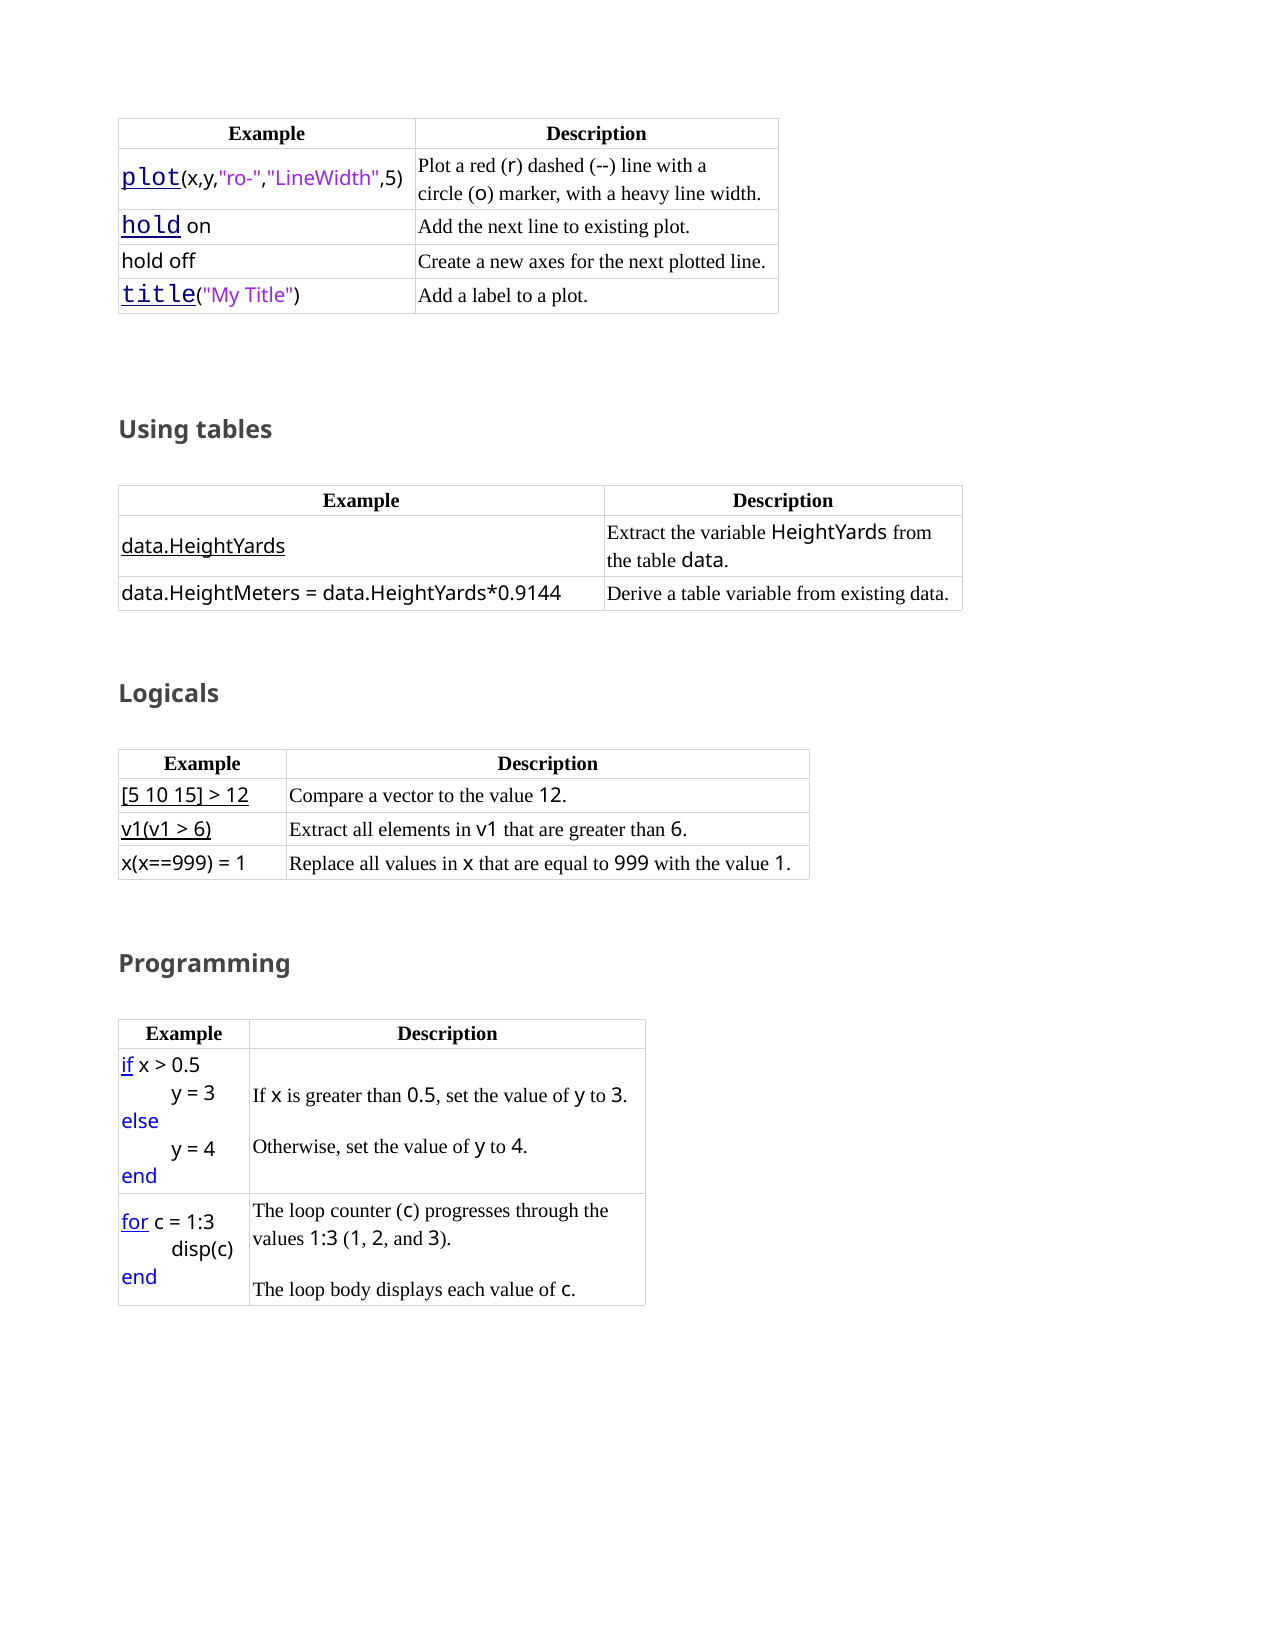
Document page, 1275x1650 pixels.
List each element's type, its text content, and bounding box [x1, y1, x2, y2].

subtitle Programming [118, 945, 1157, 979]
table_header Description [605, 486, 962, 514]
table_cell hold off [119, 245, 415, 278]
table_cell Add a label to a plot. [416, 279, 778, 313]
table_cell title("My Title") [119, 279, 415, 313]
table_header Description [250, 1020, 645, 1048]
table_cell The loop counter (c) progresses through the values 1:3 (1, 2, and 3). The loop body displays each value of c. [250, 1194, 645, 1305]
table_cell plot(x,y,"ro-","LineWidth",5) [119, 149, 415, 209]
table_header Example [119, 119, 415, 147]
table_cell [5 10 15] > 12 [119, 779, 286, 812]
table_cell v1(v1 > 6) [119, 813, 286, 845]
table_cell If x is greater than 0.5, set the value of y to 3. Otherwise, set the value of y to 4. [250, 1049, 645, 1193]
subtitle Logicals [118, 676, 1157, 710]
table_header Example [119, 1020, 249, 1048]
table_cell hold on [119, 210, 415, 244]
table_header Example [119, 486, 604, 514]
table_cell if x > 0.5 y = 3 else y = 4 end [119, 1049, 249, 1193]
table_cell Replace all values in x that are equal to 999 with the value 1. [287, 846, 809, 879]
subtitle Using tables [118, 412, 1157, 446]
table_cell Extract the variable HeightYards from the table data. [605, 516, 962, 576]
table_cell for c = 1:3 disp(c) end [119, 1194, 249, 1305]
table_cell Plot a red (r) dashed (--) line with a circle (o) marker, with a heavy line width. [416, 149, 778, 209]
table_header Description [287, 750, 809, 778]
table_cell Derive a table variable from existing data. [605, 577, 962, 609]
table_header Example [119, 750, 286, 778]
table_cell x(x==999) = 1 [119, 846, 286, 879]
table_cell Extract all elements in v1 that are greater than 6. [287, 813, 809, 845]
table_cell Add the next line to existing plot. [416, 210, 778, 244]
table_cell Create a new axes for the next plotted line. [416, 245, 778, 278]
table_cell data.HeightYards [119, 516, 604, 576]
table_header Description [416, 119, 778, 147]
table_cell Compare a vector to the value 12. [287, 779, 809, 812]
table_cell data.HeightMeters = data.HeightYards*0.9144 [119, 577, 604, 609]
